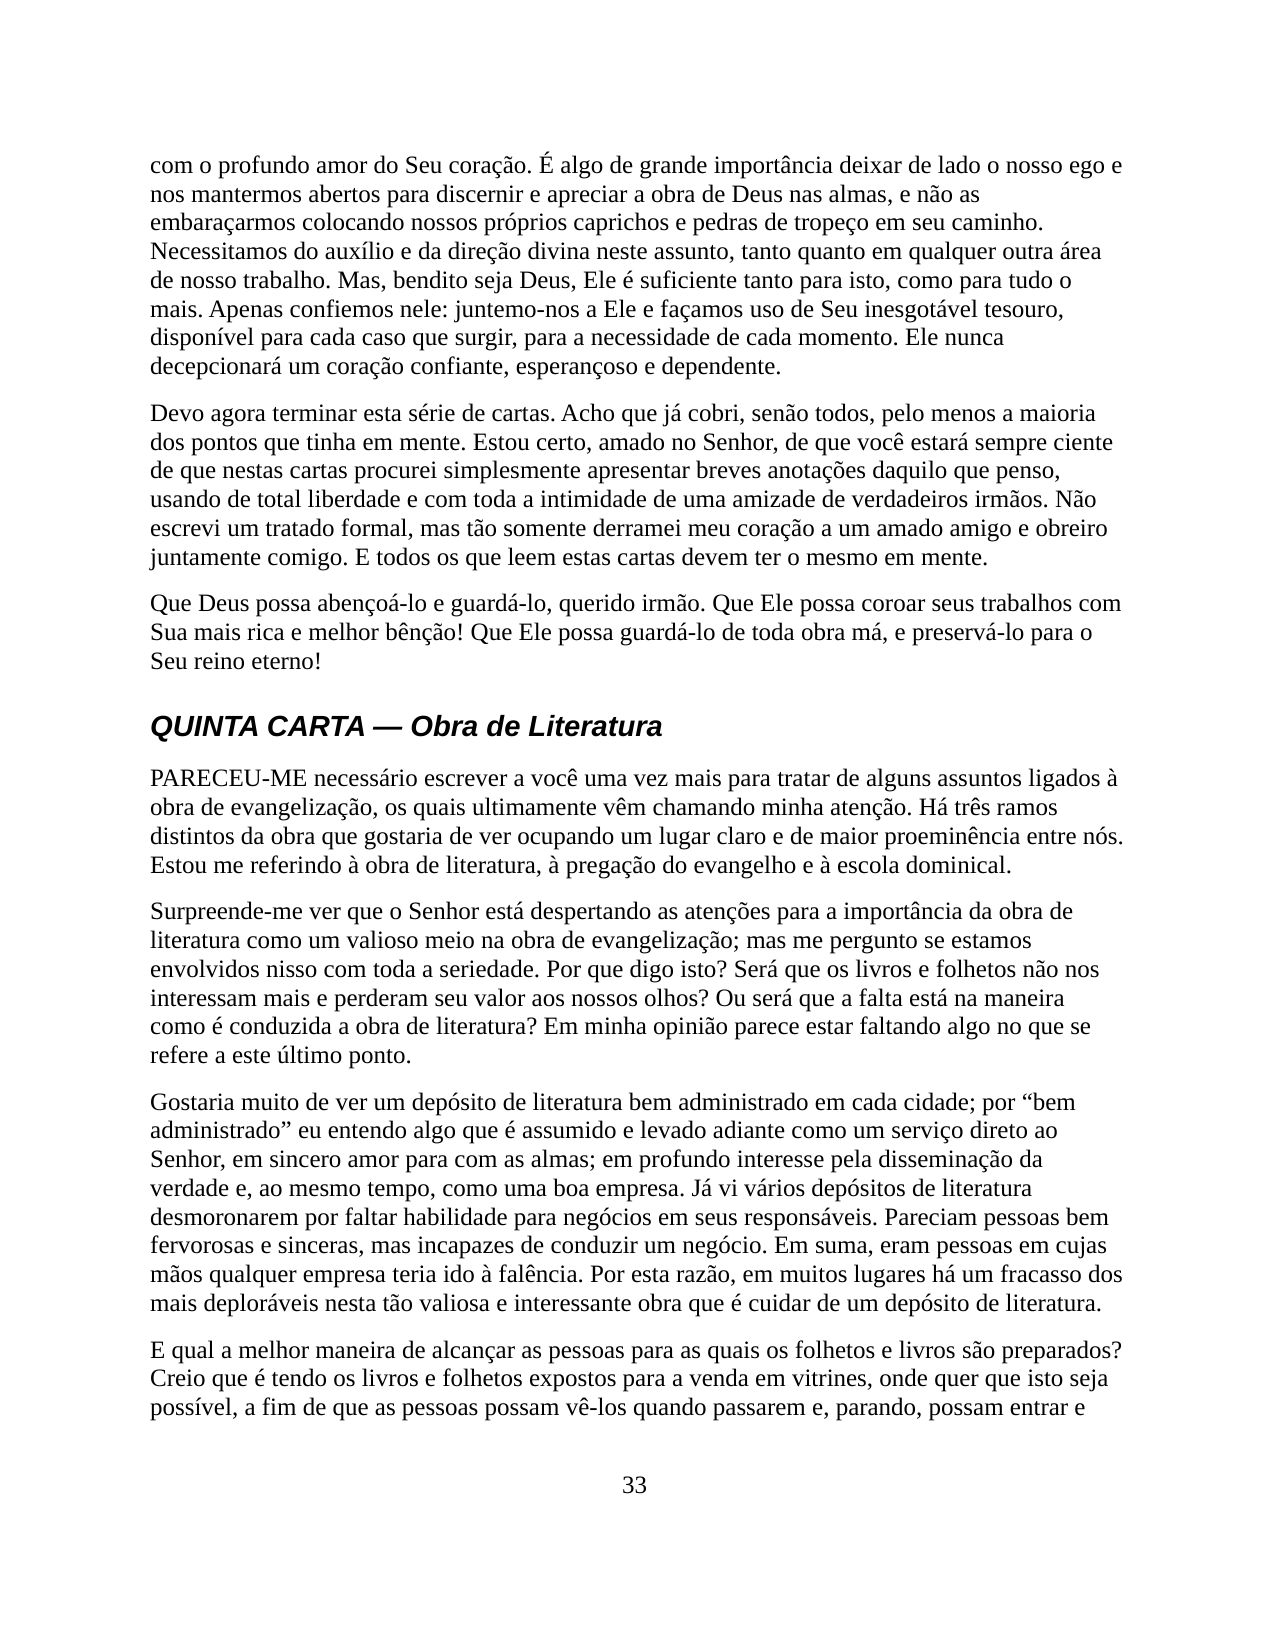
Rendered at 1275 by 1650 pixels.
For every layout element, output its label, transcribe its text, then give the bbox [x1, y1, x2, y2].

subtitle QUINTA CARTA — Obra de Literatura [150, 708, 1125, 742]
text E qual a melhor maneira de alcançar as pessoas para as quais os folhetos e livros são preparados? Creio que é tendo os livros e folhetos expostos para a venda em vitrines, onde quer que isto seja possível, a fim de que as pessoas possam vê-los quando passarem e, parando, possam entrar e [150, 1335, 1125, 1421]
text Que Deus possa abençoá-lo e guardá-lo, querido irmão. Que Ele possa coroar seus trabalhos com Sua mais rica e melhor bênção! Que Ele possa guardá-lo de toda obra má, e preservá-lo para o Seu reino eterno! [150, 588, 1125, 674]
text Devo agora terminar esta série de cartas. Acho que já cobri, senão todos, pelo menos a maioria dos pontos que tinha em mente. Estou certo, amado no Senhor, de que você estará sempre ciente de que nestas cartas procurei simplesmente apresentar breves anotações daquilo que penso, usando de total liberdade e com toda a intimidade de uma amizade de verdadeiros irmãos. Não escrevi um tratado formal, mas tão somente derramei meu coração a um amado amigo e obreiro juntamente comigo. E todos os que leem estas cartas devem ter o mesmo em mente. [150, 398, 1125, 570]
text Gostaria muito de ver um depósito de literatura bem administrado em cada cidade; por “bem administrado” eu entendo algo que é assumido e levado adiante como um serviço direto ao Senhor, em sincero amor para com as almas; em profundo interesse pela disseminação da verdade e, ao mesmo tempo, como uma boa empresa. Já vi vários depósitos de literatura desmoronarem por faltar habilidade para negócios em seus responsáveis. Pareciam pessoas bem fervorosas e sinceras, mas incapazes de conduzir um negócio. Em suma, eram pessoas em cujas mãos qualquer empresa teria ido à falência. Por esta razão, em muitos lugares há um fracasso dos mais deploráveis nesta tão valiosa e interessante obra que é cuidar de um depósito de literatura. [150, 1087, 1125, 1317]
text com o profundo amor do Seu coração. É algo de grande importância deixar de lado o nosso ego e nos mantermos abertos para discernir e apreciar a obra de Deus nas almas, e não as embaraçarmos colocando nossos próprios caprichos e pedras de tropeço em seu caminho. Necessitamos do auxílio e da direção divina neste assunto, tanto quanto em qualquer outra área de nosso trabalho. Mas, bendito seja Deus, Ele é suficiente tanto para isto, como para tudo o mais. Apenas confiemos nele: juntemo-nos a Ele e façamos uso de Seu inesgotável tesouro, disponível para cada caso que surgir, para a necessidade de cada momento. Ele nunca decepcionará um coração confiante, esperançoso e dependente. [150, 150, 1125, 380]
text Surpreende-me ver que o Senhor está despertando as atenções para a importância da obra de literatura como um valioso meio na obra de evangelização; mas me pergunto se estamos envolvidos nisso com toda a seriedade. Por que digo isto? Será que os livros e folhetos não nos interessam mais e perderam seu valor aos nossos olhos? Ou será que a falta está na maneira como é conduzida a obra de literatura? Em minha opinião parece estar faltando algo no que se refere a este último ponto. [150, 896, 1125, 1069]
text PARECEU-ME necessário escrever a você uma vez mais para tratar de alguns assuntos ligados à obra de evangelização, os quais ultimamente vêm chamando minha atenção. Há três ramos distintos da obra que gostaria de ver ocupando um lugar claro e de maior proeminência entre nós. Estou me referindo à obra de literatura, à pregação do evangelho e à escola dominical. [150, 763, 1125, 878]
